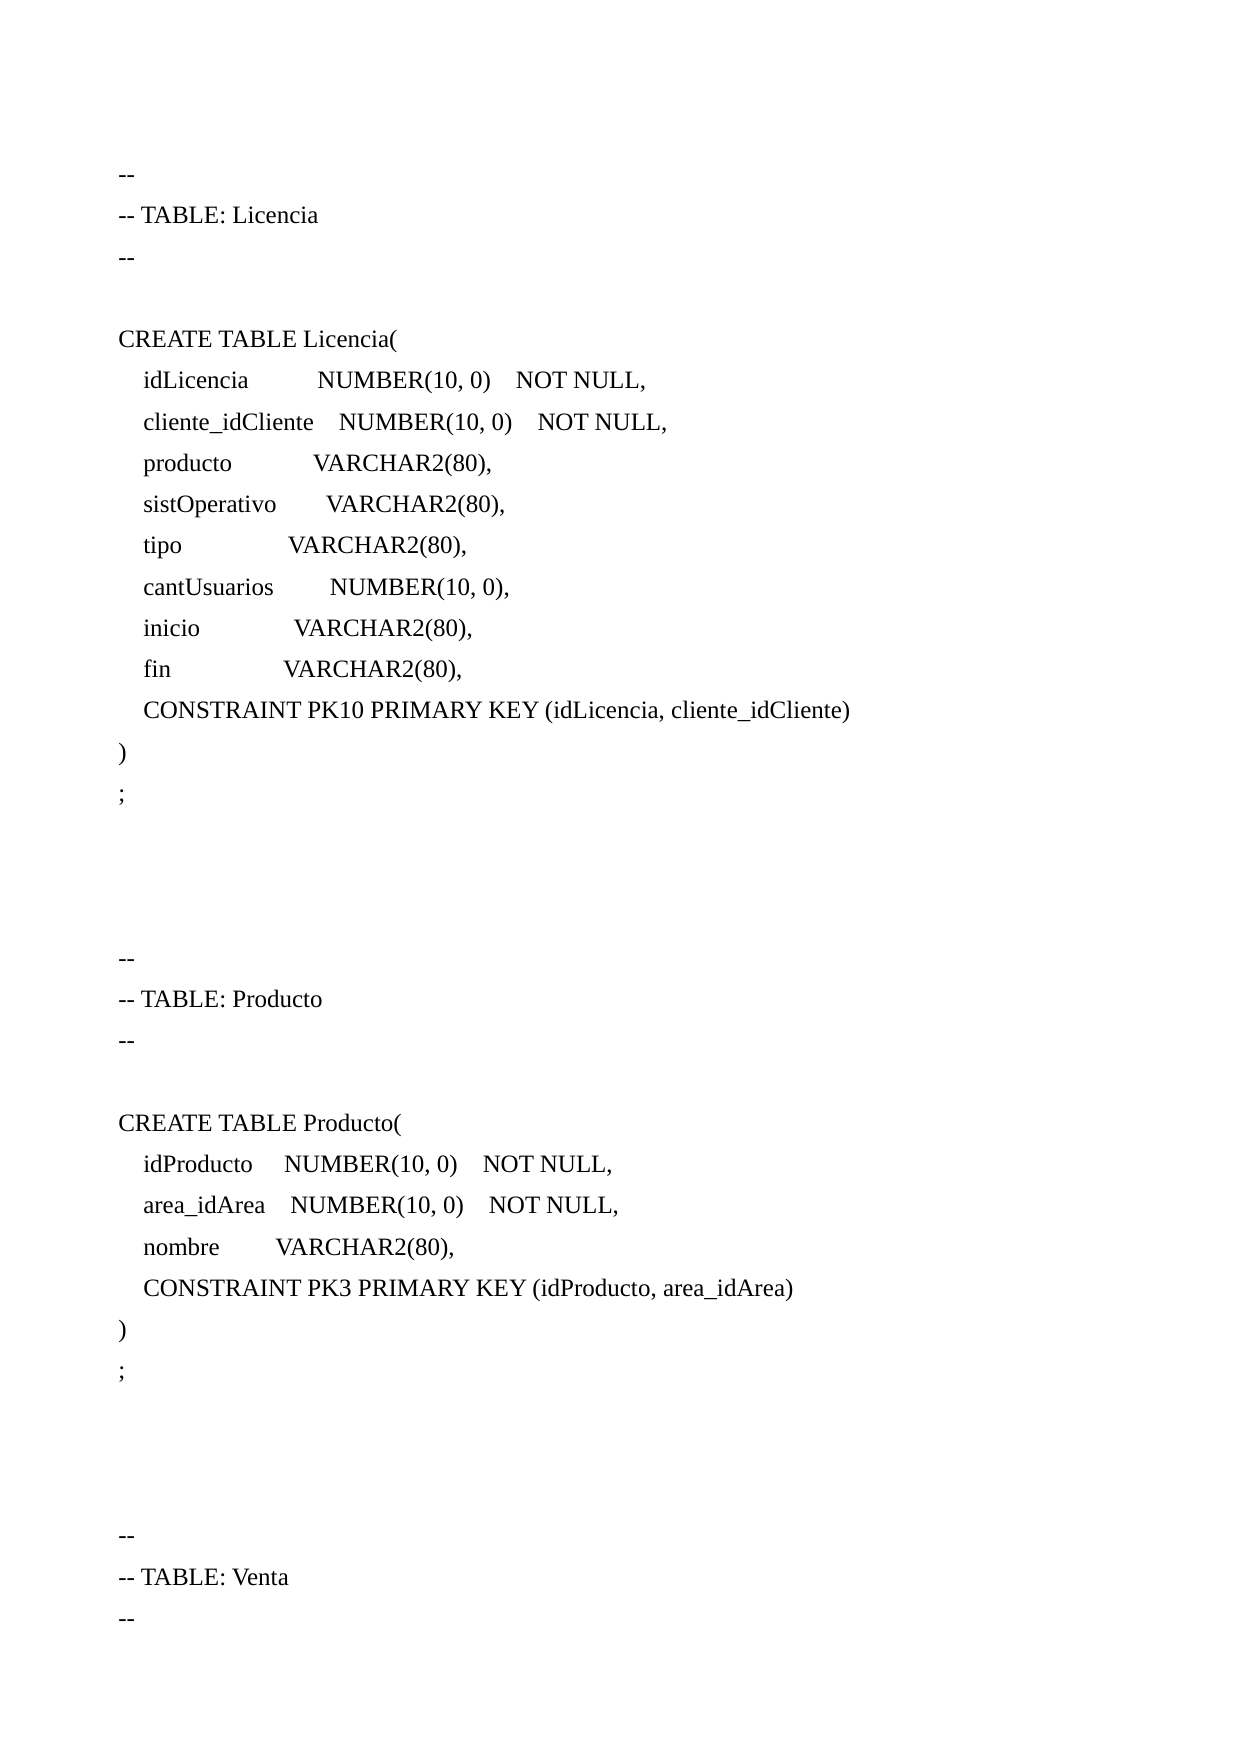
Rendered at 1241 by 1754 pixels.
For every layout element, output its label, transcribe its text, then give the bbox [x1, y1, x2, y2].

text -- TABLE: Producto [118, 984, 1122, 1013]
text -- [118, 1026, 1122, 1054]
text fin VARCHAR2(80), [118, 654, 1122, 683]
text CREATE TABLE Licencia( [118, 324, 1122, 353]
text -- [118, 1603, 1122, 1632]
text producto VARCHAR2(80), [118, 448, 1122, 477]
text -- [118, 943, 1122, 972]
text -- [118, 242, 1122, 271]
text CONSTRAINT PK10 PRIMARY KEY (idLicencia, cliente_idCliente) [118, 696, 1122, 724]
text ) [118, 1314, 1122, 1343]
text idProducto NUMBER(10, 0) NOT NULL, [118, 1149, 1122, 1178]
text CONSTRAINT PK3 PRIMARY KEY (idProducto, area_idArea) [118, 1273, 1122, 1302]
text CREATE TABLE Producto( [118, 1108, 1122, 1137]
text sistOperativo VARCHAR2(80), [118, 489, 1122, 518]
text cantUsuarios NUMBER(10, 0), [118, 572, 1122, 601]
text cliente_idCliente NUMBER(10, 0) NOT NULL, [118, 407, 1122, 436]
text tipo VARCHAR2(80), [118, 531, 1122, 559]
text ; [118, 1356, 1122, 1384]
text ; [118, 778, 1122, 807]
text ) [118, 737, 1122, 766]
text nombre VARCHAR2(80), [118, 1232, 1122, 1261]
text -- [118, 1521, 1122, 1549]
text inicio VARCHAR2(80), [118, 613, 1122, 642]
text -- TABLE: Licencia [118, 201, 1122, 229]
text -- TABLE: Venta [118, 1562, 1122, 1591]
text -- [118, 159, 1122, 188]
text area_idArea NUMBER(10, 0) NOT NULL, [118, 1191, 1122, 1219]
text idLicencia NUMBER(10, 0) NOT NULL, [118, 366, 1122, 394]
